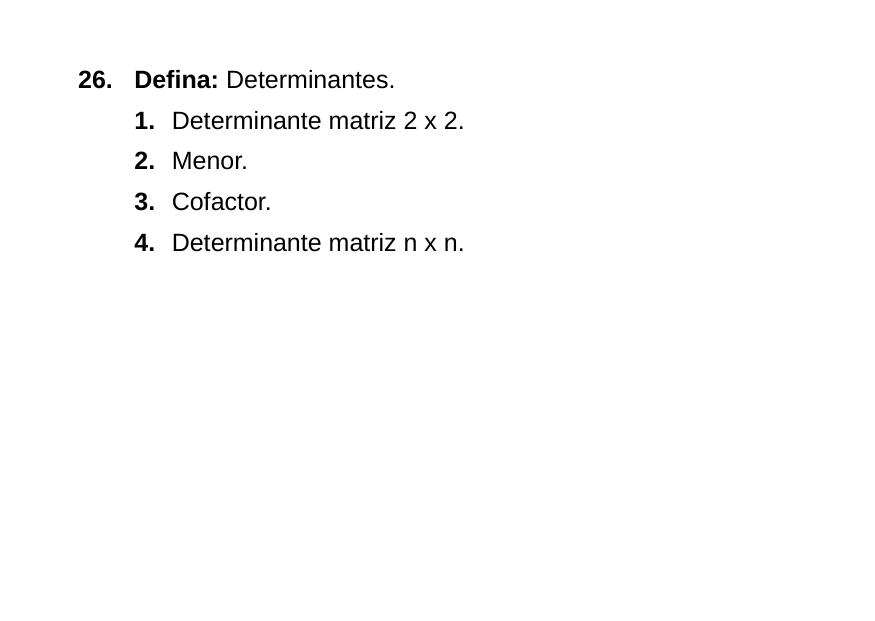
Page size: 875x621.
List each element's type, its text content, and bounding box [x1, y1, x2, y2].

list Defina: Determinantes. [78, 65, 815, 94]
list Determinante matriz 2 x 2. [134, 106, 815, 134]
list Determinante matriz n x n. [134, 227, 815, 256]
list Menor. [134, 146, 815, 175]
list Cofactor. [134, 187, 815, 216]
